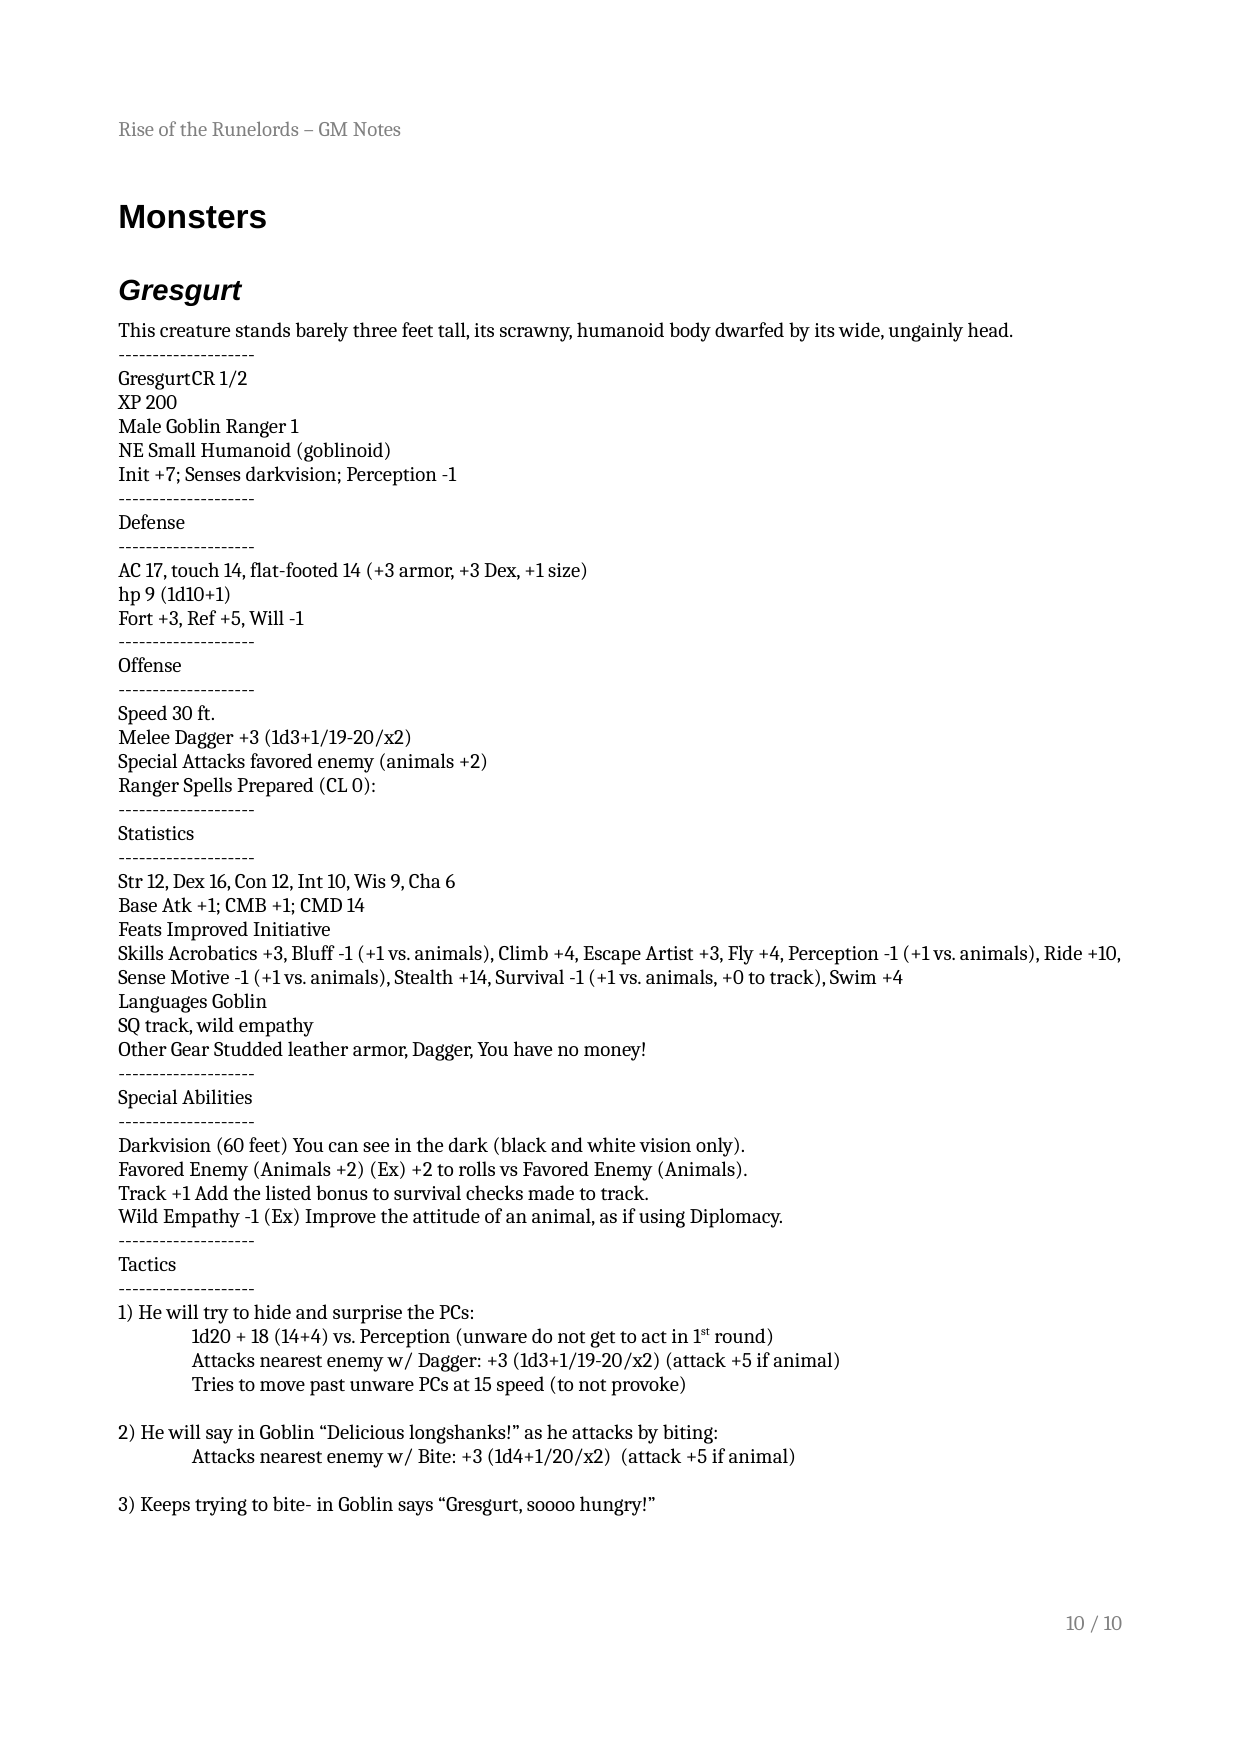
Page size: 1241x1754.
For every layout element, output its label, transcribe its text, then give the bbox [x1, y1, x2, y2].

text Special Attacks favored enemy (animals +2) [118, 750, 1122, 774]
text hp 9 (1d10+1) [118, 582, 1122, 606]
text Attacks nearest enemy w/ Dagger: +3 (1d3+1/19-20/x2) (attack +5 if animal) [118, 1349, 1122, 1373]
text AC 17, touch 14, flat-footed 14 (+3 armor, +3 Dex, +1 size) [118, 558, 1122, 582]
text Gresgurt CR 1/2 [118, 367, 1122, 391]
text Wild Empathy -1 (Ex) Improve the attitude of an animal, as if using Diplomacy. [118, 1205, 1122, 1229]
text -------------------- [118, 534, 1122, 558]
text -------------------- [118, 1061, 1122, 1085]
text NE Small Humanoid (goblinoid) [118, 438, 1122, 462]
text Base Atk +1; CMB +1; CMD 14 [118, 894, 1122, 918]
text Darkvision (60 feet) You can see in the dark (black and white vision only). [118, 1133, 1122, 1157]
text Skills Acrobatics +3, Bluff -1 (+1 vs. animals), Climb +4, Escape Artist +3, Fly +4, Perception -1 (+1 vs. animals), Ride +10, Sense Motive -1 (+1 vs. animals), Stealth +14, Survival -1 (+1 vs. animals, +0 to track), Swim +4 [118, 942, 1122, 989]
text Tries to move past unware PCs at 15 speed (to not provoke) [118, 1373, 1122, 1397]
text Favored Enemy (Animals +2) (Ex) +2 to rolls vs Favored Enemy (Animals). [118, 1157, 1122, 1181]
text Speed 30 ft. [118, 702, 1122, 726]
text Other Gear Studded leather armor, Dagger, You have no money! [118, 1037, 1122, 1061]
text SQ track, wild empathy [118, 1013, 1122, 1037]
subtitle Gresgurt [118, 273, 1122, 306]
text -------------------- [118, 678, 1122, 702]
text -------------------- [118, 486, 1122, 510]
text Offense [118, 654, 1122, 678]
text Statistics [118, 822, 1122, 846]
text 1) He will try to hide and surprise the PCs: [118, 1301, 1122, 1325]
text -------------------- [118, 343, 1122, 367]
text Languages Goblin [118, 989, 1122, 1013]
text -------------------- [118, 1109, 1122, 1133]
text 2) He will say in Goblin “Delicious longshanks!” as he attacks by biting: [118, 1421, 1122, 1445]
text Str 12, Dex 16, Con 12, Int 10, Wis 9, Cha 6 [118, 870, 1122, 894]
text -------------------- [118, 1229, 1122, 1253]
text Track +1 Add the listed bonus to survival checks made to track. [118, 1181, 1122, 1205]
text Defense [118, 510, 1122, 534]
subtitle Monsters [118, 197, 1122, 235]
text Fort +3, Ref +5, Will -1 [118, 606, 1122, 630]
text Tactics [118, 1253, 1122, 1277]
text Male Goblin Ranger 1 [118, 414, 1122, 438]
text Init +7; Senses darkvision; Perception -1 [118, 462, 1122, 486]
text Melee Dagger +3 (1d3+1/19-20/x2) [118, 726, 1122, 750]
text Feats Improved Initiative [118, 918, 1122, 942]
text -------------------- [118, 630, 1122, 654]
text 1d20 + 18 (14+4) vs. Perception (unware do not get to act in 1st round) [118, 1325, 1122, 1349]
text 3) Keeps trying to bite- in Goblin says “Gresgurt, soooo hungry!” [118, 1493, 1122, 1517]
text XP 200 [118, 391, 1122, 414]
text -------------------- [118, 846, 1122, 870]
text Ranger Spells Prepared (CL 0): [118, 774, 1122, 798]
text -------------------- [118, 1277, 1122, 1301]
text Attacks nearest enemy w/ Bite: +3 (1d4+1/20/x2) (attack +5 if animal) [118, 1445, 1122, 1469]
text -------------------- [118, 798, 1122, 822]
text This creature stands barely three feet tall, its scrawny, humanoid body dwarfed by its wide, ungainly head. [118, 319, 1122, 343]
text Special Abilities [118, 1085, 1122, 1109]
